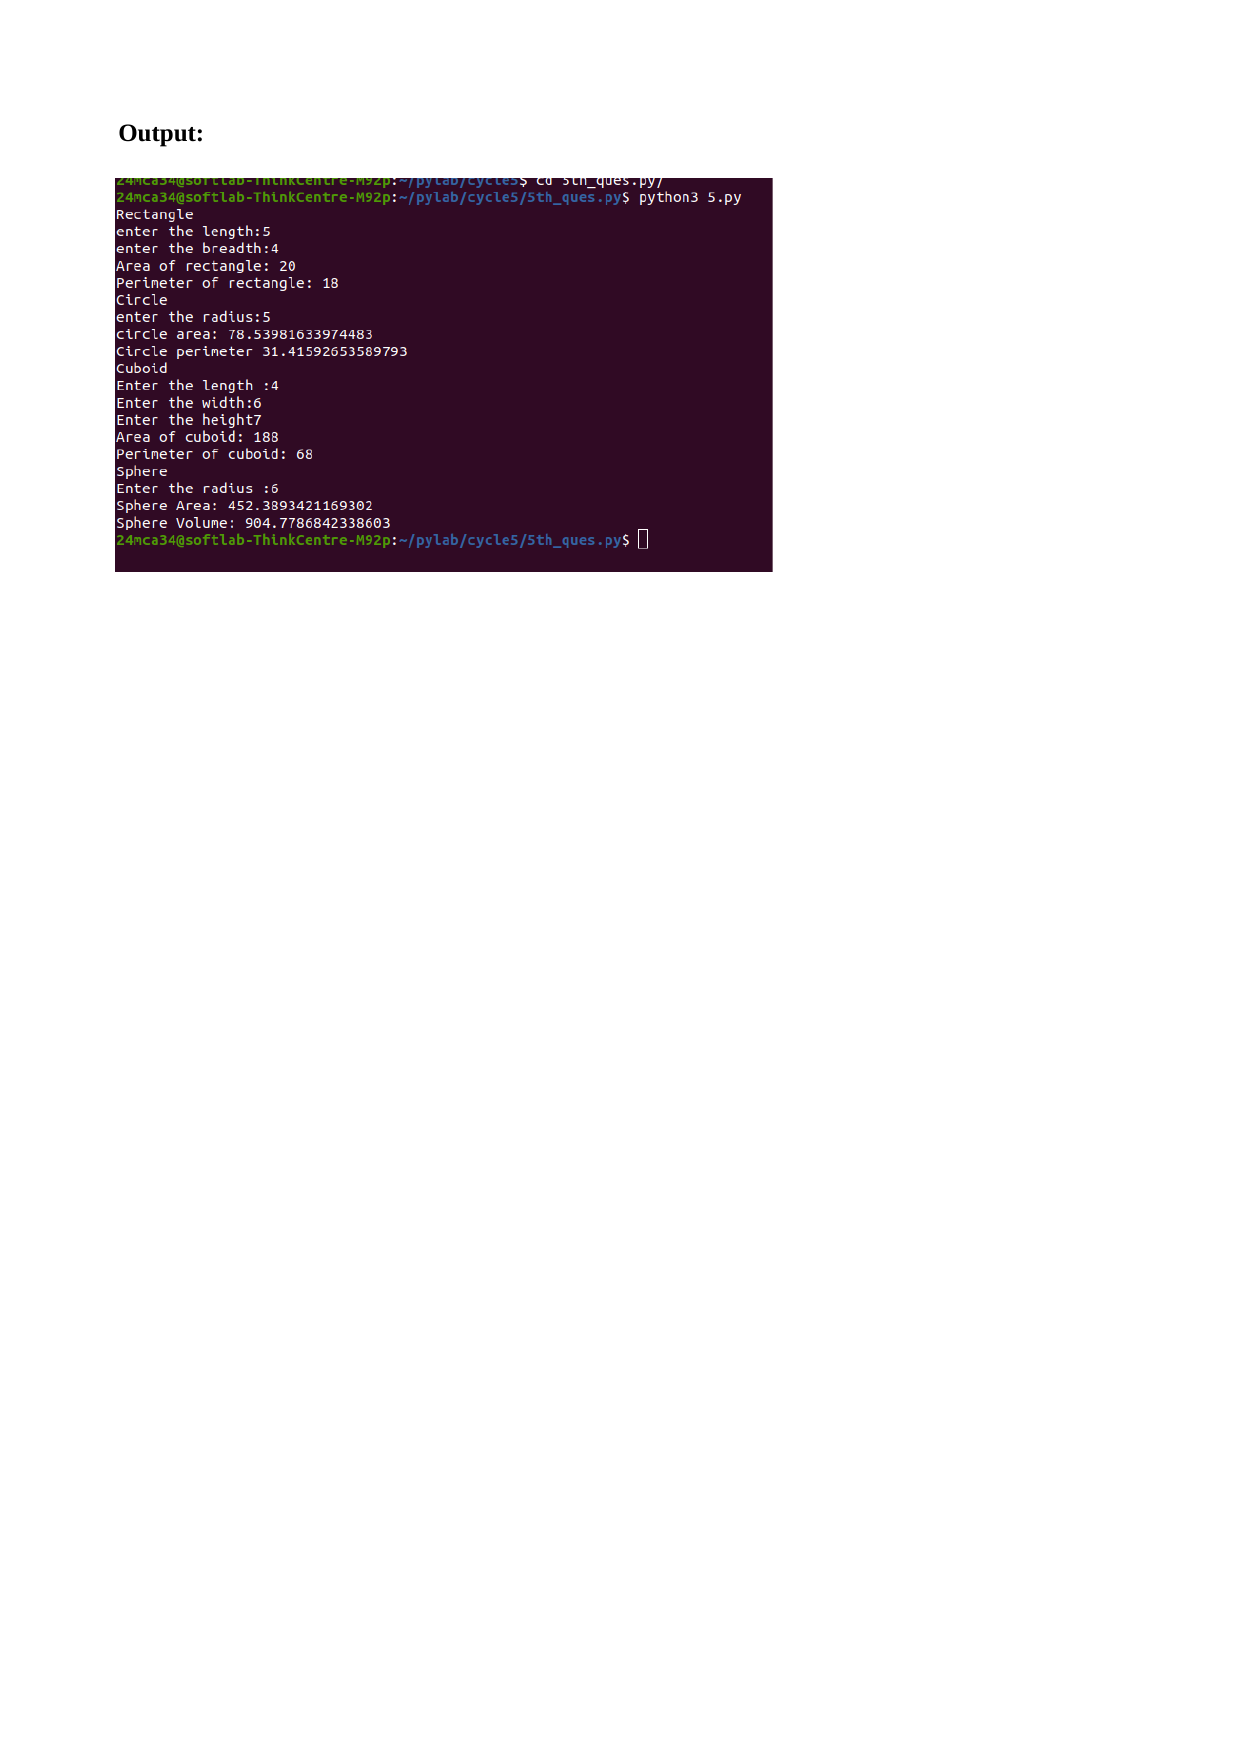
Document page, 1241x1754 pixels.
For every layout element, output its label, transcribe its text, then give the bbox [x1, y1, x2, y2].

text Output: [118, 118, 1122, 147]
